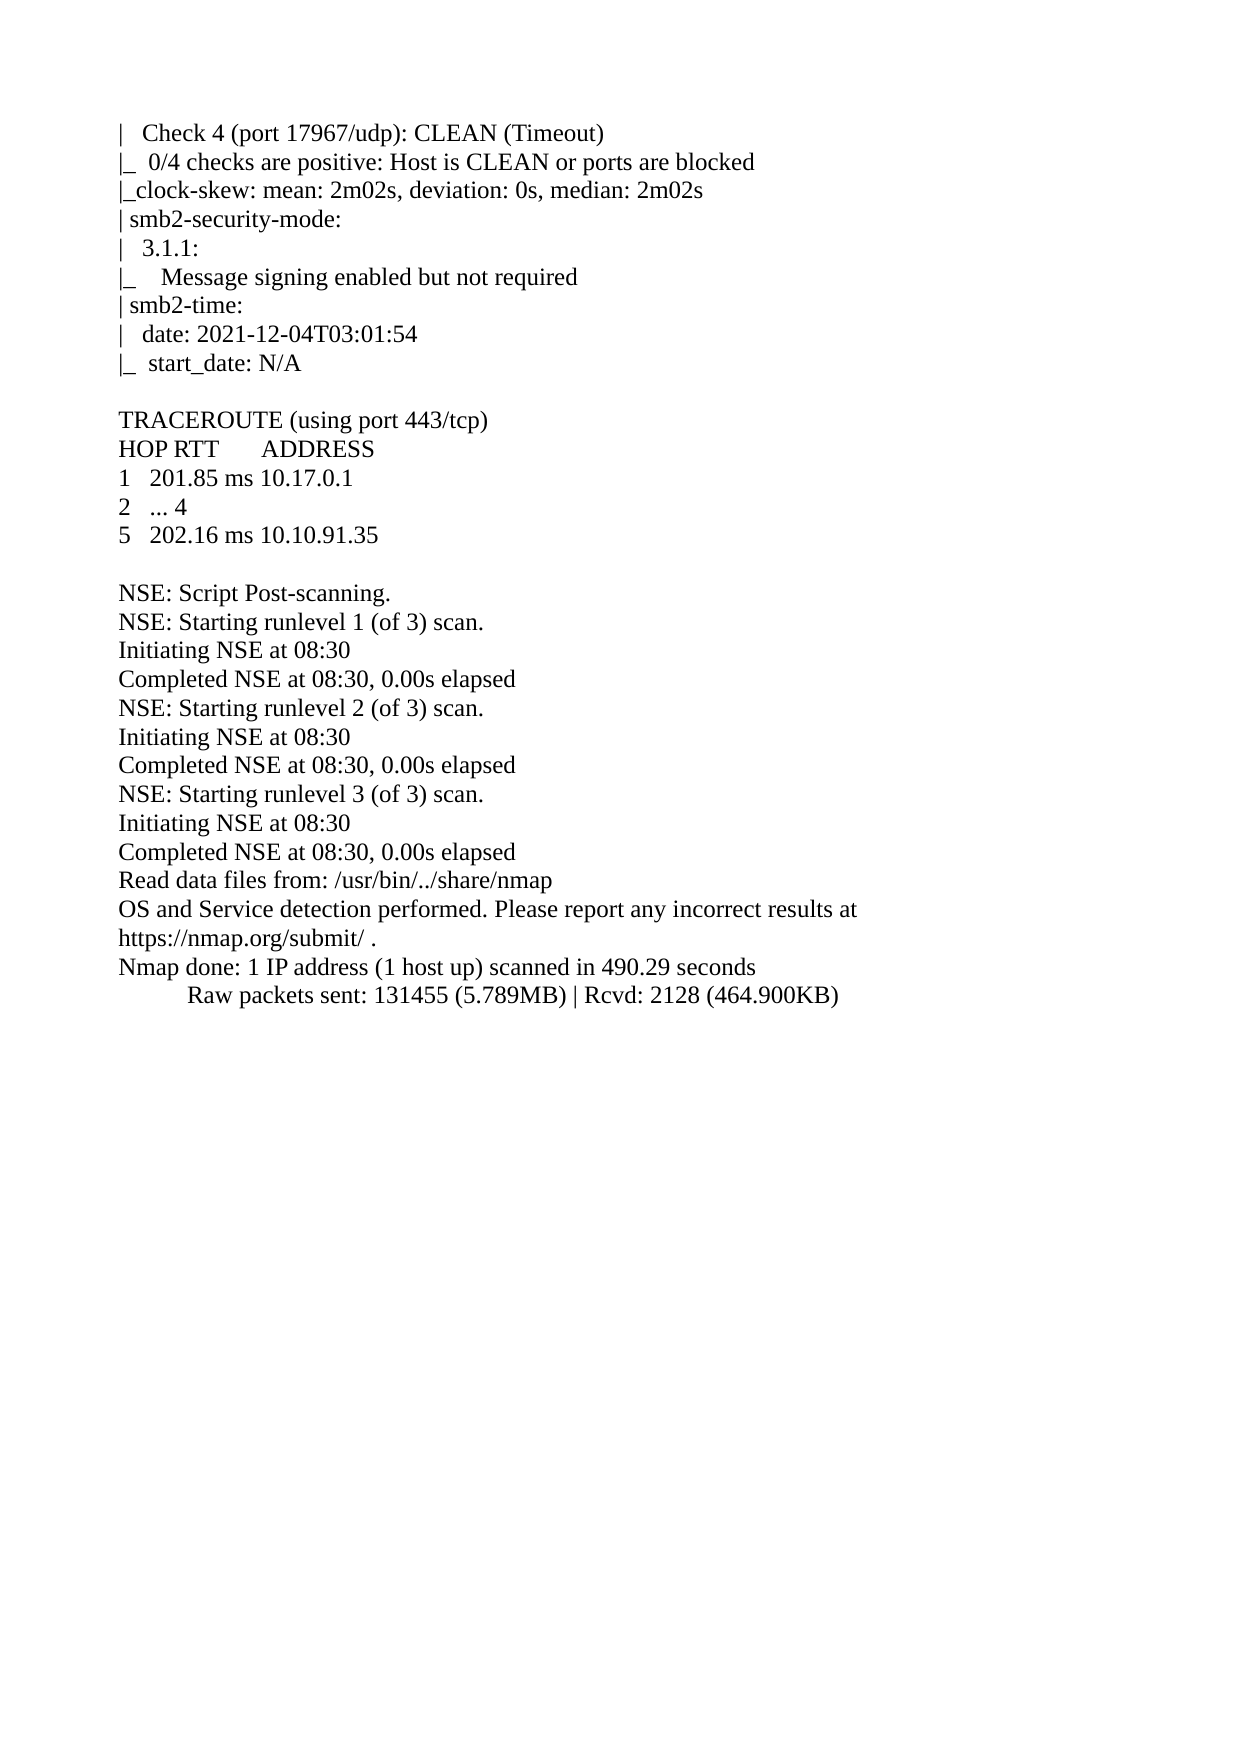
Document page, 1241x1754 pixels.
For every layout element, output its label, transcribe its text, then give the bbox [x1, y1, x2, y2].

text | 3.1.1: [118, 233, 1122, 262]
text | smb2-time: [118, 291, 1122, 319]
text NSE: Script Post-scanning. [118, 578, 1122, 607]
text Initiating NSE at 08:30 [118, 636, 1122, 664]
text 5 202.16 ms 10.10.91.35 [118, 521, 1122, 549]
text |_ Message signing enabled but not required [118, 262, 1122, 291]
text NSE: Starting runlevel 1 (of 3) scan. [118, 607, 1122, 636]
text Raw packets sent: 131455 (5.789MB) | Rcvd: 2128 (464.900KB) [118, 981, 1122, 1009]
text TRACEROUTE (using port 443/tcp) [118, 406, 1122, 434]
text 1 201.85 ms 10.17.0.1 [118, 463, 1122, 492]
text OS and Service detection performed. Please report any incorrect results at https://nmap.org/submit/ . [118, 894, 1122, 952]
text Initiating NSE at 08:30 [118, 808, 1122, 837]
text Initiating NSE at 08:30 [118, 722, 1122, 751]
text | date: 2021-12-04T03:01:54 [118, 319, 1122, 348]
text | smb2-security-mode: [118, 204, 1122, 233]
text | Check 4 (port 17967/udp): CLEAN (Timeout) [118, 118, 1122, 147]
text Completed NSE at 08:30, 0.00s elapsed [118, 837, 1122, 866]
text 2 ... 4 [118, 492, 1122, 521]
text |_ 0/4 checks are positive: Host is CLEAN or ports are blocked [118, 147, 1122, 176]
text Completed NSE at 08:30, 0.00s elapsed [118, 751, 1122, 779]
text |_clock-skew: mean: 2m02s, deviation: 0s, median: 2m02s [118, 176, 1122, 204]
text |_ start_date: N/A [118, 348, 1122, 377]
text HOP RTT ADDRESS [118, 434, 1122, 463]
text NSE: Starting runlevel 2 (of 3) scan. [118, 693, 1122, 722]
text Read data files from: /usr/bin/../share/nmap [118, 866, 1122, 894]
text Completed NSE at 08:30, 0.00s elapsed [118, 664, 1122, 693]
text Nmap done: 1 IP address (1 host up) scanned in 490.29 seconds [118, 952, 1122, 981]
text NSE: Starting runlevel 3 (of 3) scan. [118, 779, 1122, 808]
